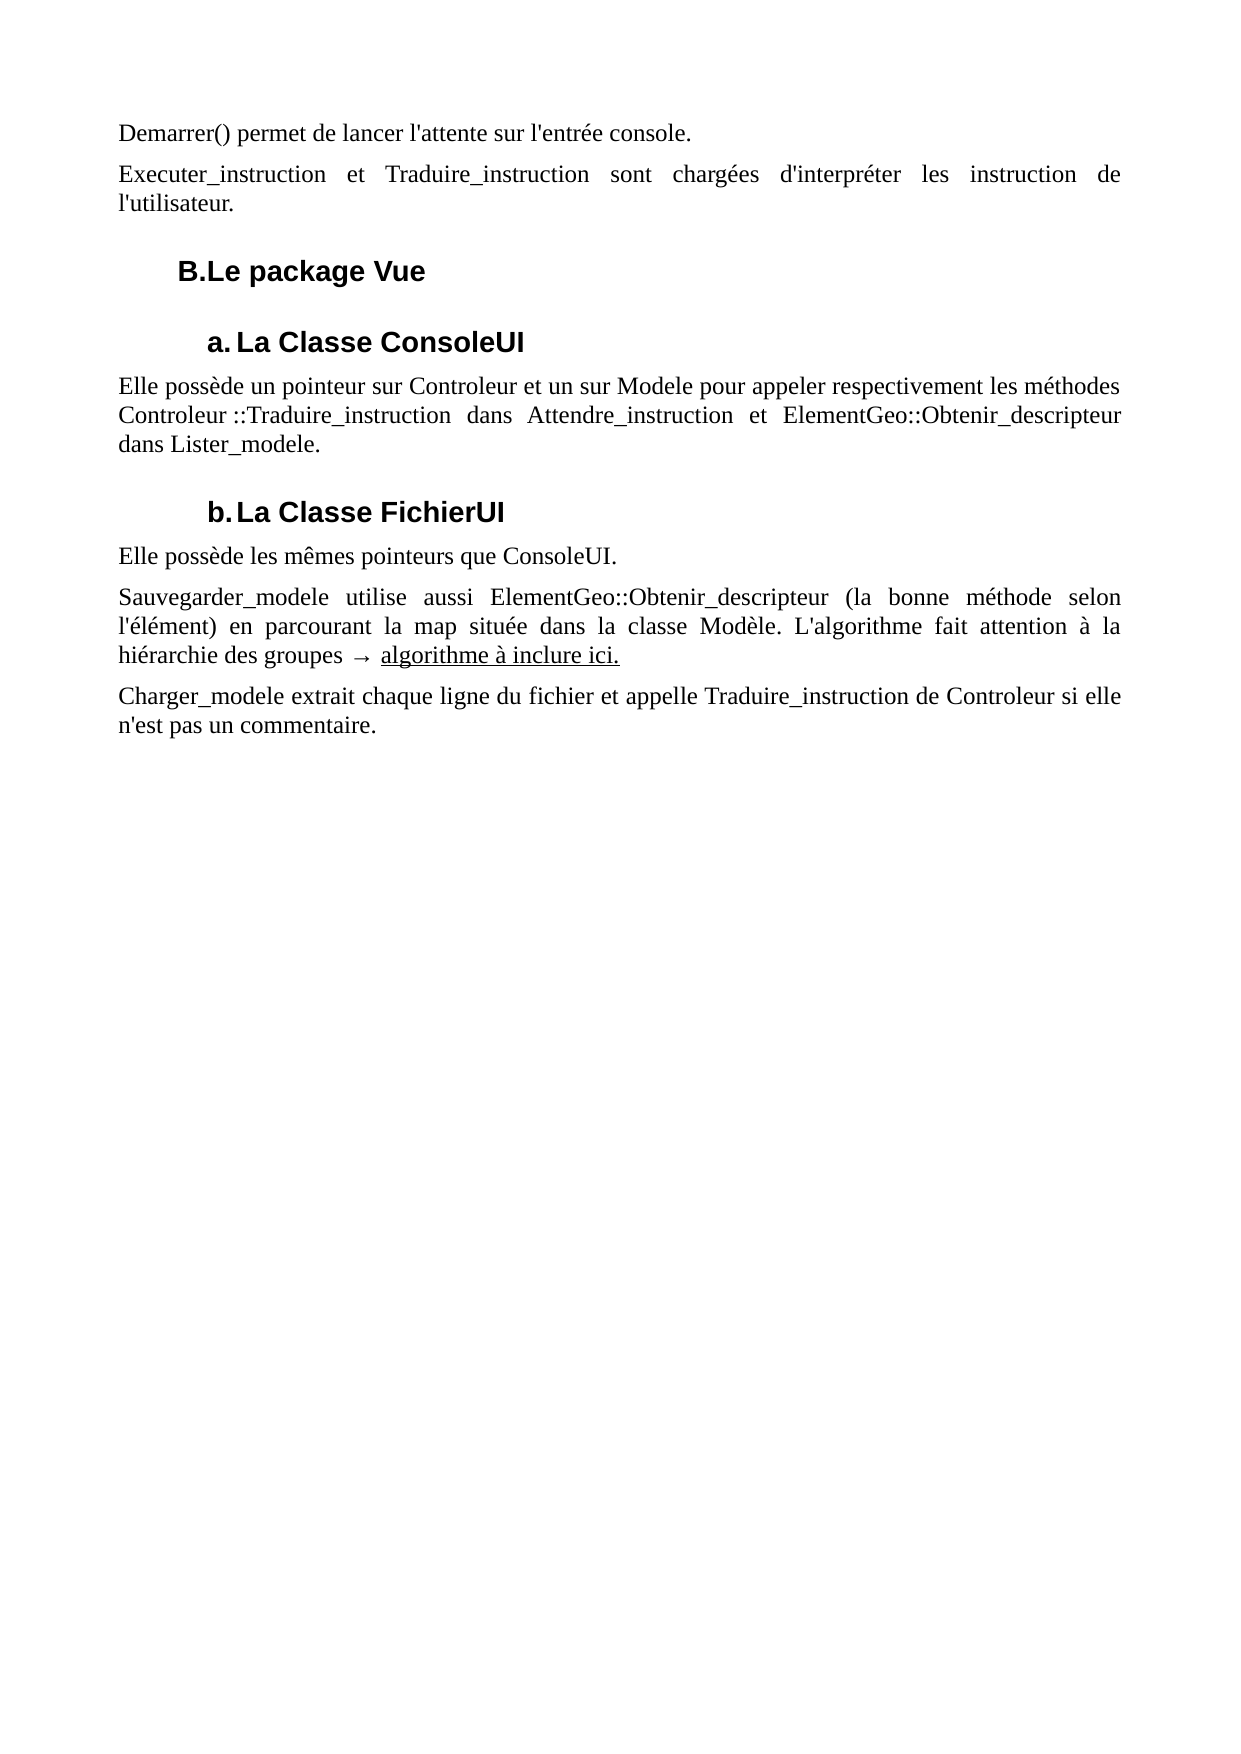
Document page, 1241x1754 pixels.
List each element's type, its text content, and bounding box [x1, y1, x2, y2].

list La Classe ConsoleUI [207, 325, 1122, 359]
text Sauvegarder_modele utilise aussi ElementGeo::Obtenir_descripteur (la bonne méthode selon l'élément) en parcourant la map située dans la classe Modèle. L'algorithme fait attention à la hiérarchie des groupes → algorithme à inclure ici. [118, 582, 1122, 669]
text Elle possède les mêmes pointeurs que ConsoleUI. [118, 541, 1122, 570]
text Charger_modele extrait chaque ligne du fichier et appelle Traduire_instruction de Controleur si elle n'est pas un commentaire. [118, 681, 1122, 739]
text Demarrer() permet de lancer l'attente sur l'entrée console. [118, 118, 1122, 147]
text Executer_instruction et Traduire_instruction sont chargées d'interpréter les instruction de l'utilisateur. [118, 159, 1122, 217]
subtitle Le package Vue [177, 254, 1122, 288]
text Elle possède un pointeur sur Controleur et un sur Modele pour appeler respectivement les méthodes Controleur ::Traduire_instruction dans Attendre_instruction et ElementGeo::Obtenir_descripteur dans Lister_modele. [118, 371, 1122, 458]
list La Classe FichierUI [207, 495, 1122, 529]
